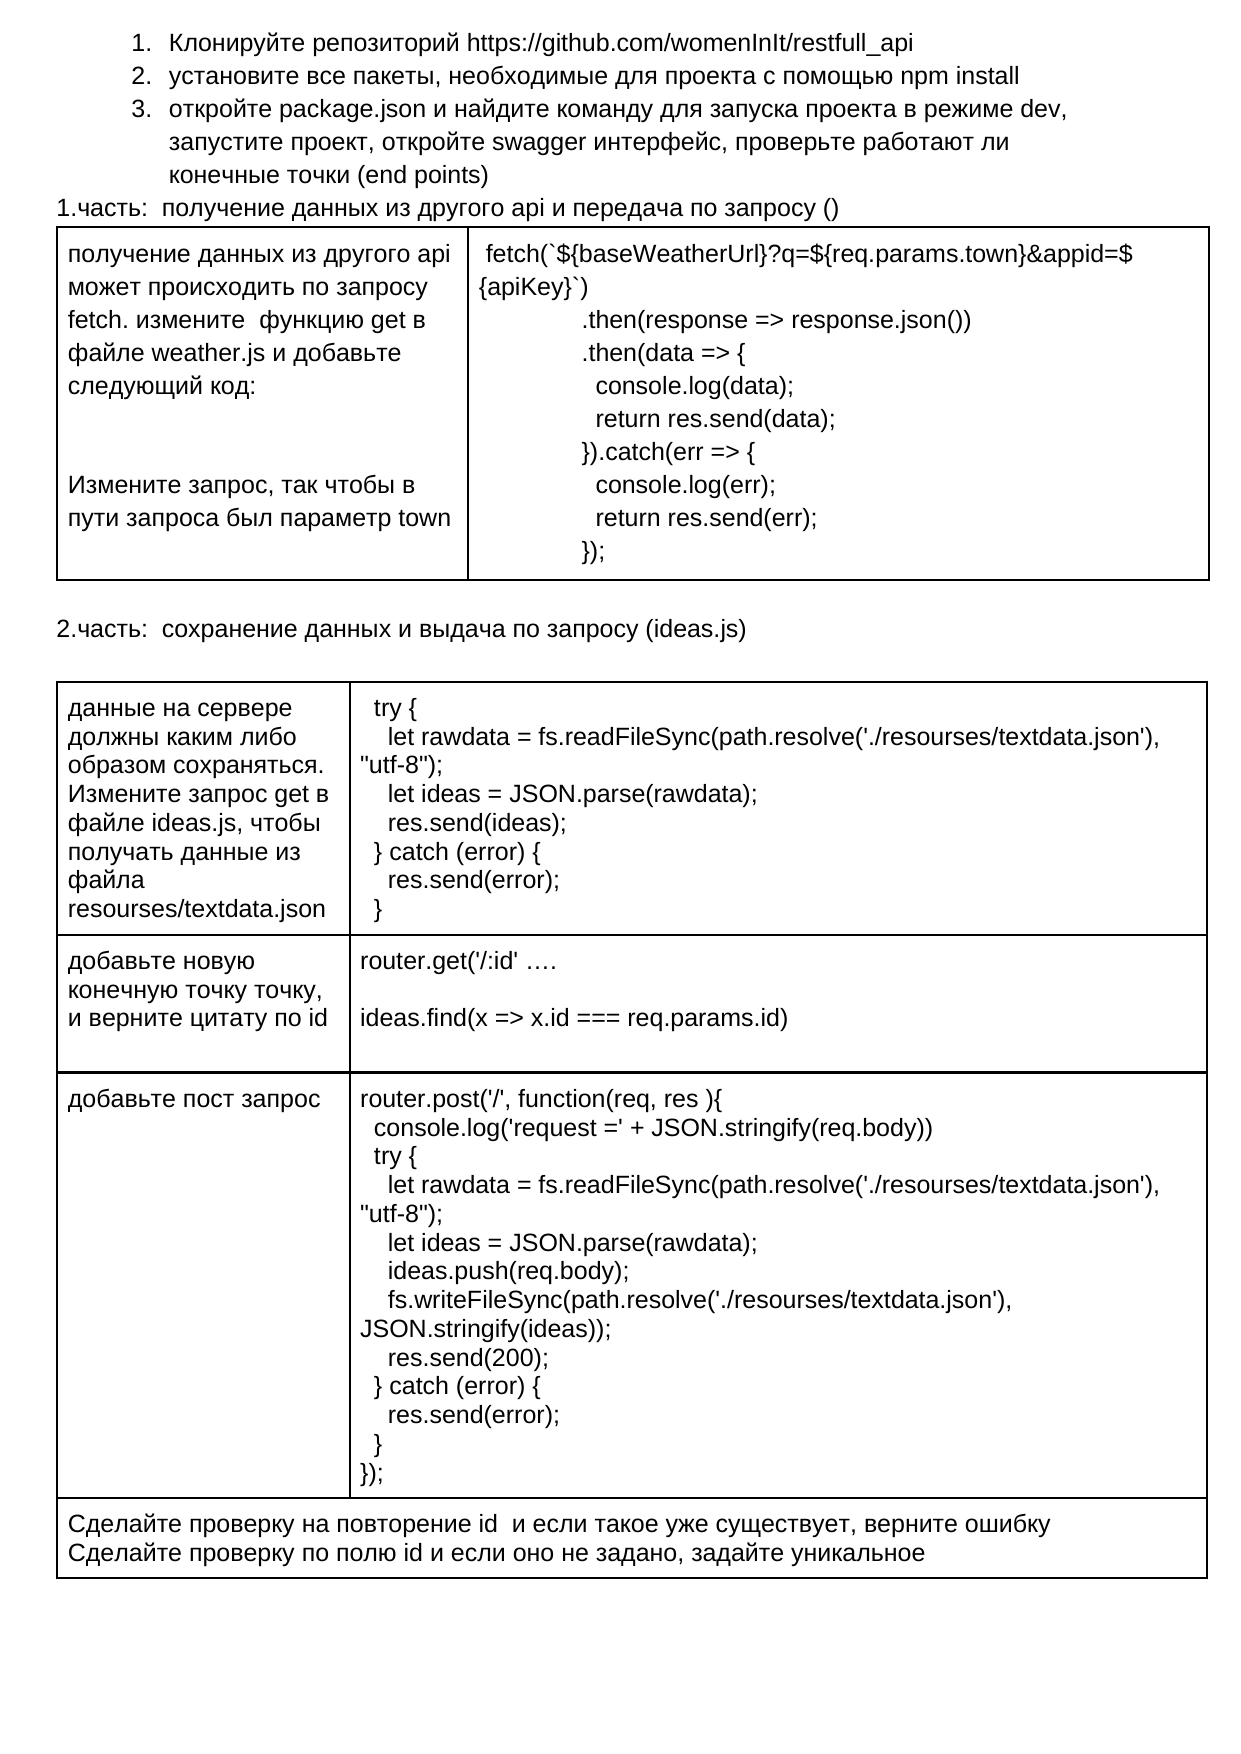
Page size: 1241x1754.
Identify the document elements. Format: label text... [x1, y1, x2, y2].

list установите все пакеты, необходимые для проекта с помощью npm install [131, 61, 1090, 90]
table_cell добавьте пост запрос [58, 1074, 349, 1497]
table_header получение данных из другого api может происходить по запросу fetch. измените функцию get в файле weather.js и добавьте следующий код: Измените запрос, так чтобы в пути запроса был параметр town [58, 228, 467, 579]
table_cell router.post('/', function(req, res ){ console.log('request =' + JSON.stringify(req.body)) try { let rawdata = fs.readFileSync(path.resolve('./resourses/textdata.json'), "utf-8"); let ideas = JSON.parse(rawdata); ideas.push(req.body); fs.writeFileSync(path.resolve('./resourses/textdata.json'), JSON.stringify(ideas)); res.send(200); } catch (error) { res.send(error); } }); [351, 1074, 1206, 1497]
table_header try { let rawdata = fs.readFileSync(path.resolve('./resourses/textdata.json'), "utf-8"); let ideas = JSON.parse(rawdata); res.send(ideas); } catch (error) { res.send(error); } [351, 683, 1206, 933]
text 2.часть: сохранение данных и выдача по запросу (ideas.js) [56, 614, 1090, 643]
list Клонируйте репозиторий https://github.com/womenInIt/restfull_api [131, 28, 1090, 57]
table_cell добавьте новую конечную точку точку, и верните цитату по id [58, 936, 349, 1071]
text 1.часть: получение данных из другого api и передача по запросу () [56, 193, 1090, 222]
table_header fetch(`${baseWeatherUrl}?q=${req.params.town}&appid=${apiKey}`) .then(response => response.json()) .then(data => { console.log(data); return res.send(data); }).catch(err => { console.log(err); return res.send(err); }); [469, 228, 1208, 579]
table_cell Сделайте проверку на повторение id и если такое уже существует, верните ошибку Сделайте проверку по полю id и если оно не задано, задайте уникальное [58, 1499, 1206, 1577]
table_cell router.get('/:id' …. ideas.find(x => x.id === req.params.id) [351, 936, 1206, 1071]
table_header данные на сервере должны каким либо образом сохраняться. Измените запрос get в файле ideas.js, чтобы получать данные из файла resourses/textdata.json [58, 683, 349, 933]
list откройте package.json и найдите команду для запуска проекта в режиме dev, запустите проект, откройте swagger интерфейс, проверьте работают ли конечные точки (end points) [131, 94, 1090, 189]
